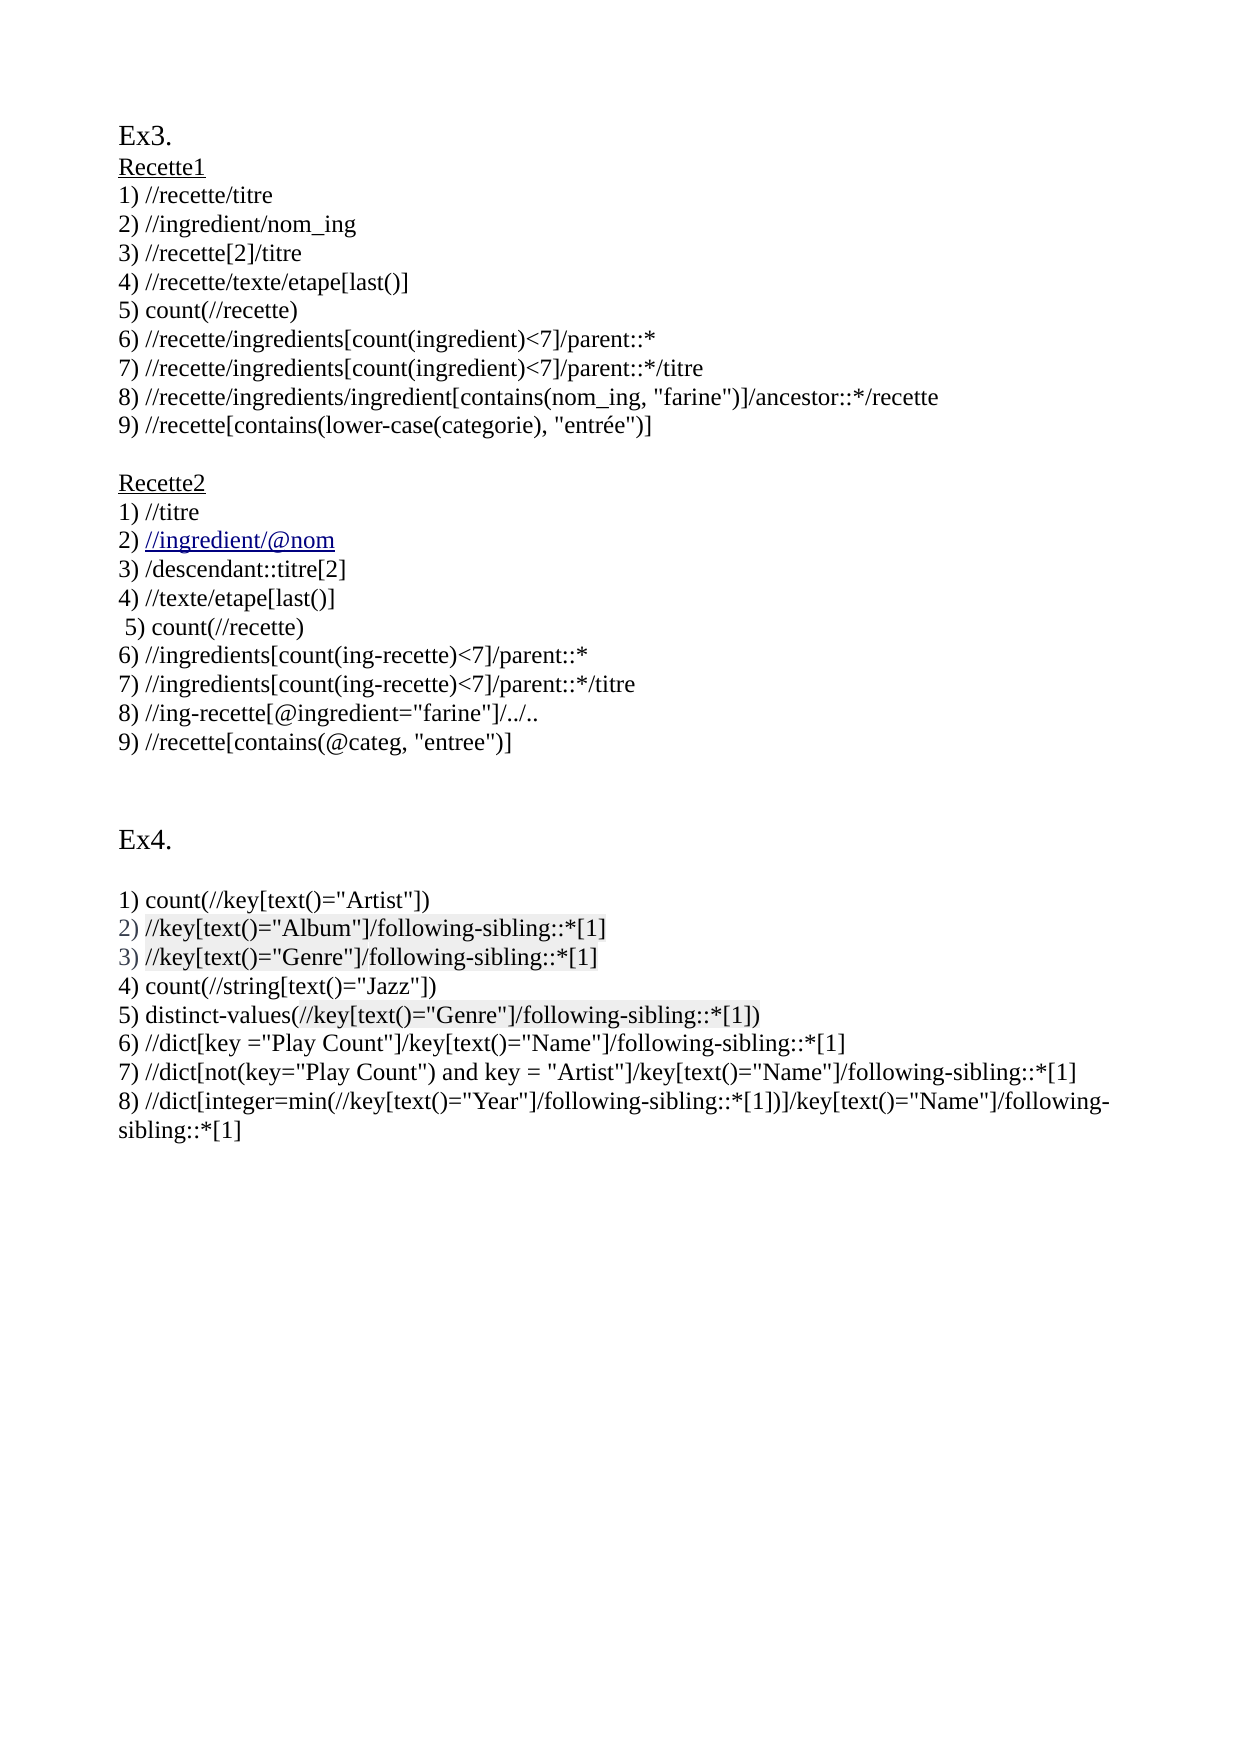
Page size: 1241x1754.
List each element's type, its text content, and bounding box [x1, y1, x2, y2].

text 6) //recette/ingredients[count(ingredient)<7]/parent::* [118, 324, 1122, 353]
text Ex3. [118, 118, 1122, 152]
text 7) //dict[not(key="Play Count") and key = "Artist"]/key[text()="Name"]/following-sibling::*[1] [118, 1057, 1122, 1086]
text 3) //key[text()="Genre"]/following-sibling::*[1] [118, 942, 1122, 971]
text 7) //ingredients[count(ing-recette)<7]/parent::*/titre [118, 669, 1122, 698]
text 3) //recette[2]/titre [118, 238, 1122, 267]
text 5) distinct-values(//key[text()="Genre"]/following-sibling::*[1]) [118, 1000, 1122, 1028]
text 8) //recette/ingredients/ingredient[contains(nom_ing, "farine")]/ancestor::*/recette [118, 382, 1122, 410]
text 4) //texte/etape[last()] [118, 583, 1122, 612]
text Recette1 [118, 152, 1122, 180]
text 8) //dict[integer=min(//key[text()="Year"]/following-sibling::*[1])]/key[text()="Name"]/following-sibling::*[1] [118, 1086, 1122, 1143]
text 8) //ing-recette[@ingredient="farine"]/../.. [118, 698, 1122, 727]
text 2) //ingredient/nom_ing [118, 209, 1122, 238]
text 6) //dict[key ="Play Count"]/key[text()="Name"]/following-sibling::*[1] [118, 1028, 1122, 1057]
text 2) //key[text()="Album"]/following-sibling::*[1] [118, 913, 1122, 942]
text 7) //recette/ingredients[count(ingredient)<7]/parent::*/titre [118, 353, 1122, 382]
text 4) //recette/texte/etape[last()] [118, 267, 1122, 295]
text Ex4. [118, 822, 1122, 856]
text 2) //ingredient/@nom [118, 525, 1122, 554]
text 5) count(//recette) [118, 612, 1122, 640]
text 9) //recette[contains(lower-case(categorie), "entrée")] [118, 410, 1122, 439]
text 1) count(//key[text()="Artist"]) [118, 885, 1122, 913]
text 4) count(//string[text()="Jazz"]) [118, 971, 1122, 1000]
text 5) count(//recette) [118, 295, 1122, 324]
text 6) //ingredients[count(ing-recette)<7]/parent::* [118, 640, 1122, 669]
text 3) /descendant::titre[2] [118, 554, 1122, 583]
text 9) //recette[contains(@categ, "entree")] [118, 727, 1122, 755]
text 1) //titre [118, 497, 1122, 525]
text Recette2 [118, 468, 1122, 497]
text 1) //recette/titre [118, 180, 1122, 209]
